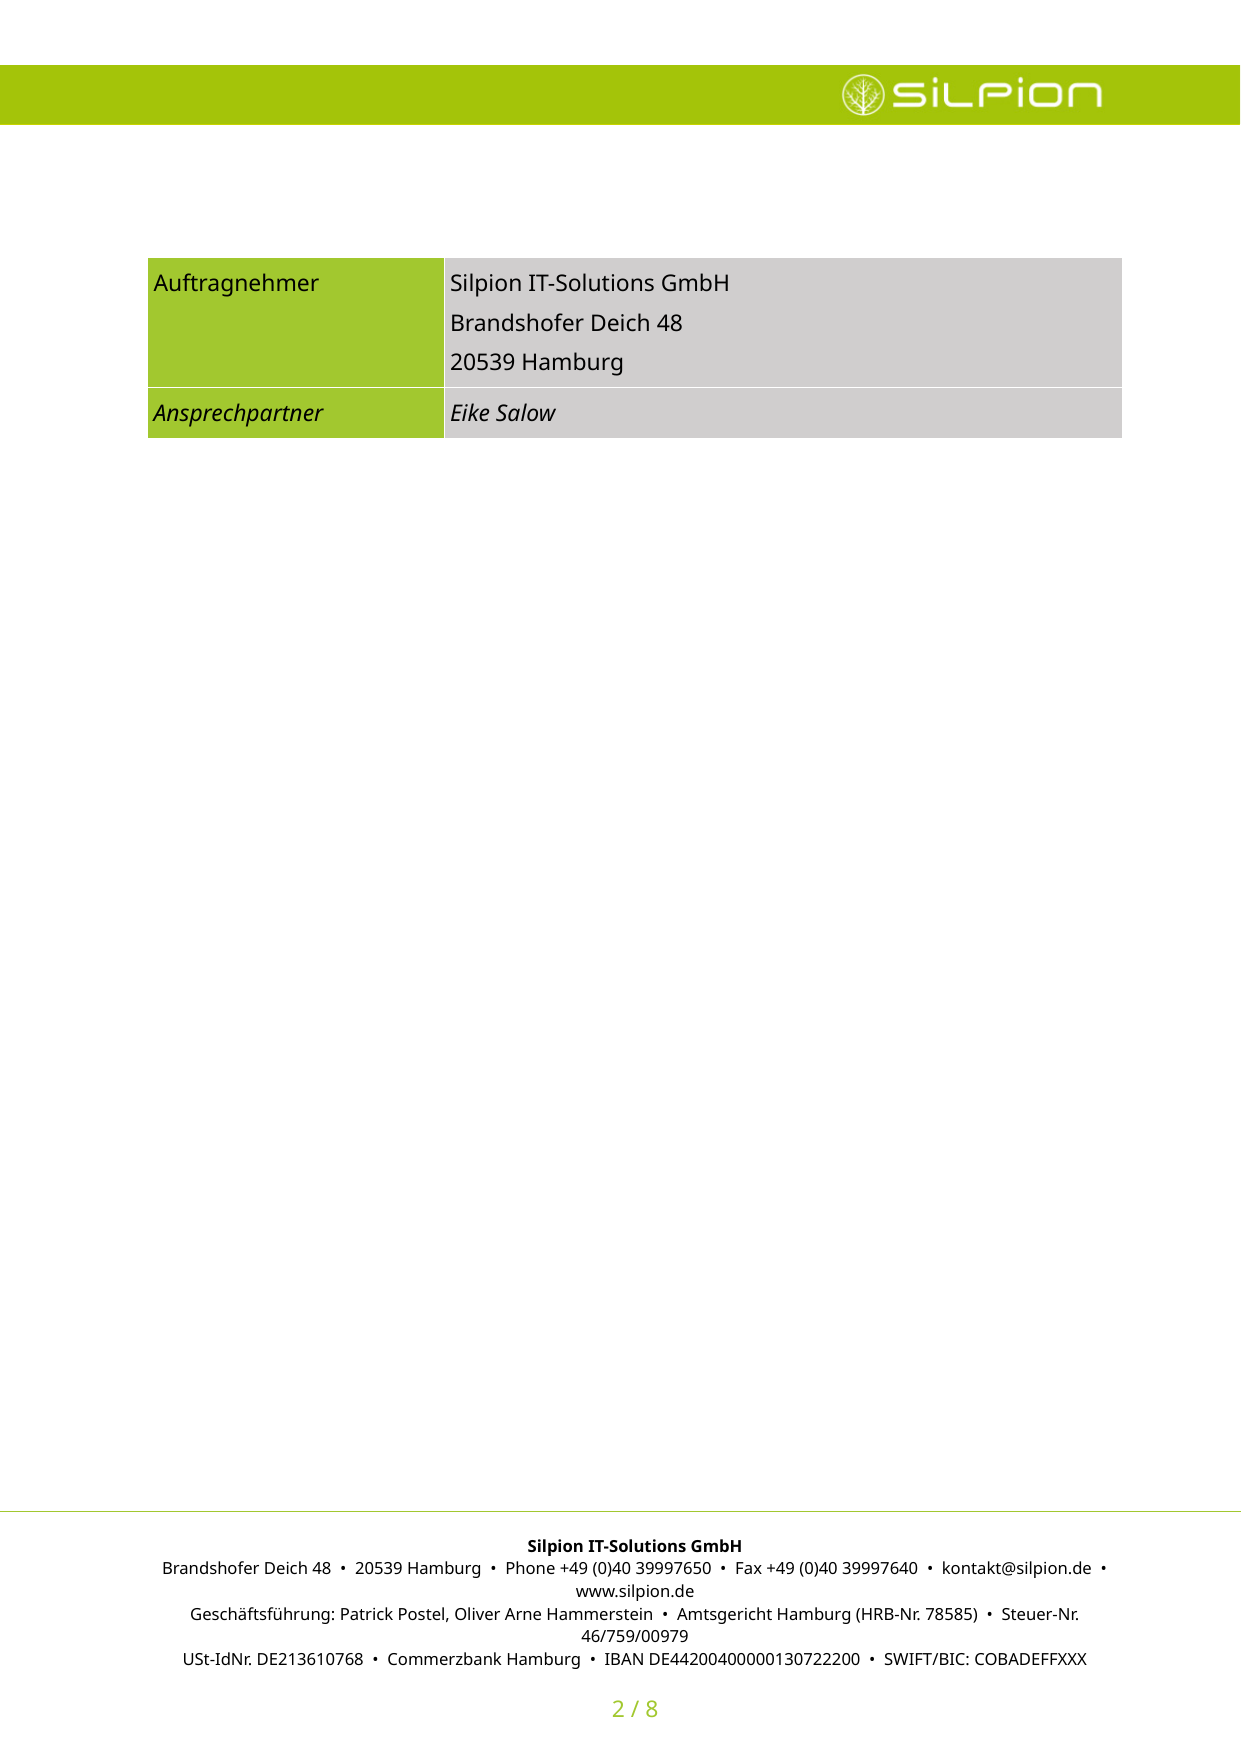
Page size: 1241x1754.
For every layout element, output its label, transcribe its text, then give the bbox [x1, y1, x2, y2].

table_cell Silpion IT-Solutions GmbH Brandshofer Deich 48 20539 Hamburg [445, 258, 1122, 387]
table_cell Eike Salow [445, 388, 1122, 438]
picture [0, 65, 1241, 125]
table_cell Ansprechpartner [148, 388, 444, 438]
table_cell Auftragnehmer [148, 258, 444, 387]
